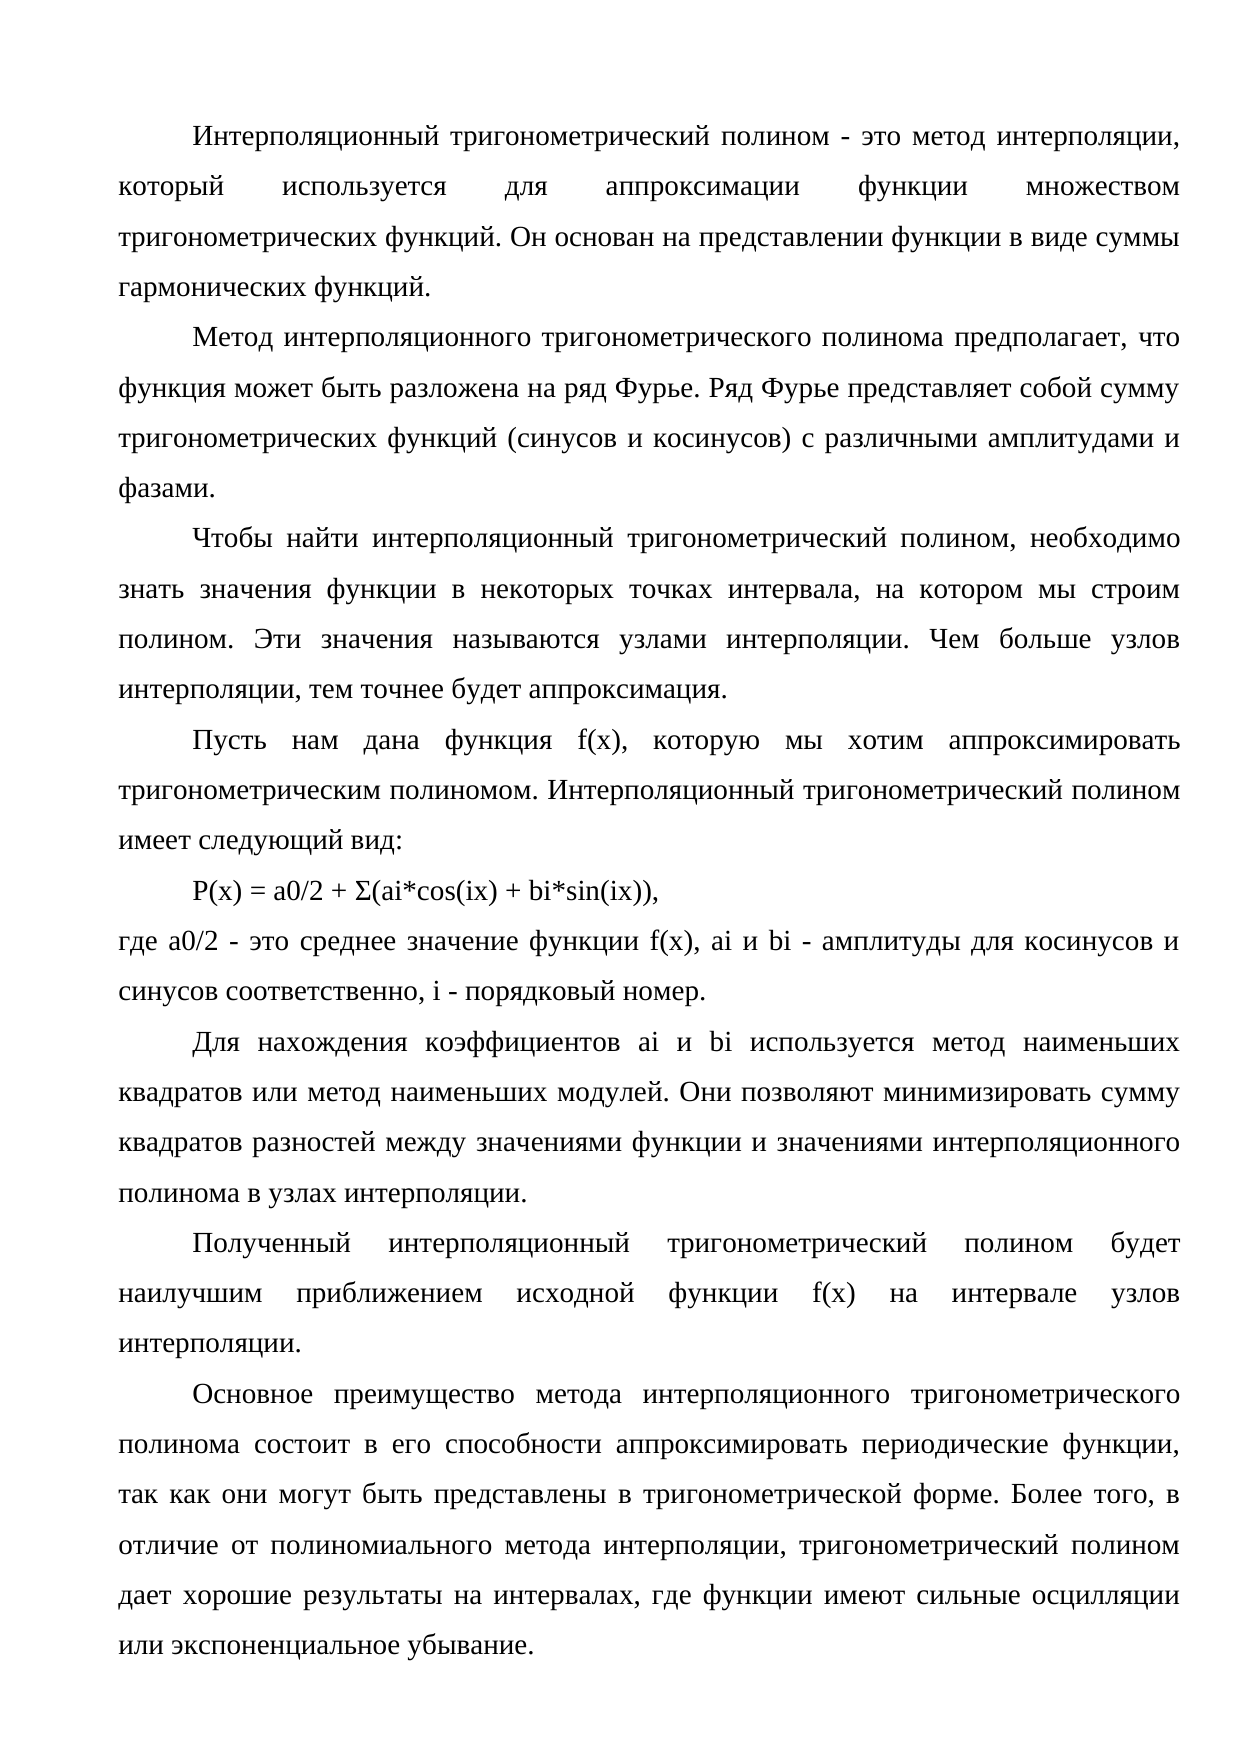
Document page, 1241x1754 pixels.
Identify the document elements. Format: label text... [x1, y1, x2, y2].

text Интерполяционный тригонометрический полином - это метод интерполяции, который используется для аппроксимации функции множеством тригонометрических функций. Он основан на представлении функции в виде суммы гармонических функций. [118, 118, 1181, 303]
text P(x) = a0/2 + Σ(ai*cos(ix) + bi*sin(ix)), [118, 873, 1181, 906]
text Метод интерполяционного тригонометрического полинома предполагает, что функция может быть разложена на ряд Фурье. Ряд Фурье представляет собой сумму тригонометрических функций (синусов и косинусов) с различными амплитудами и фазами. [118, 319, 1181, 504]
text Чтобы найти интерполяционный тригонометрический полином, необходимо знать значения функции в некоторых точках интервала, на котором мы строим полином. Эти значения называются узлами интерполяции. Чем больше узлов интерполяции, тем точнее будет аппроксимация. [118, 521, 1181, 705]
text где a0/2 - это среднее значение функции f(x), ai и bi - амплитуды для косинусов и синусов соответственно, i - порядковый номер. [118, 923, 1181, 1007]
text Основное преимущество метода интерполяционного тригонометрического полинома состоит в его способности аппроксимировать периодические функции, так как они могут быть представлены в тригонометрической форме. Более того, в отличие от полиномиального метода интерполяции, тригонометрический полином дает хорошие результаты на интервалах, где функции имеют сильные осцилляции или экспоненциальное убывание. [118, 1376, 1181, 1661]
text Для нахождения коэффициентов ai и bi используется метод наименьших квадратов или метод наименьших модулей. Они позволяют минимизировать сумму квадратов разностей между значениями функции и значениями интерполяционного полинома в узлах интерполяции. [118, 1024, 1181, 1208]
text Полученный интерполяционный тригонометрический полином будет наилучшим приближением исходной функции f(x) на интервале узлов интерполяции. [118, 1225, 1181, 1359]
text Пусть нам дана функция f(x), которую мы хотим аппроксимировать тригонометрическим полиномом. Интерполяционный тригонометрический полином имеет следующий вид: [118, 722, 1181, 856]
